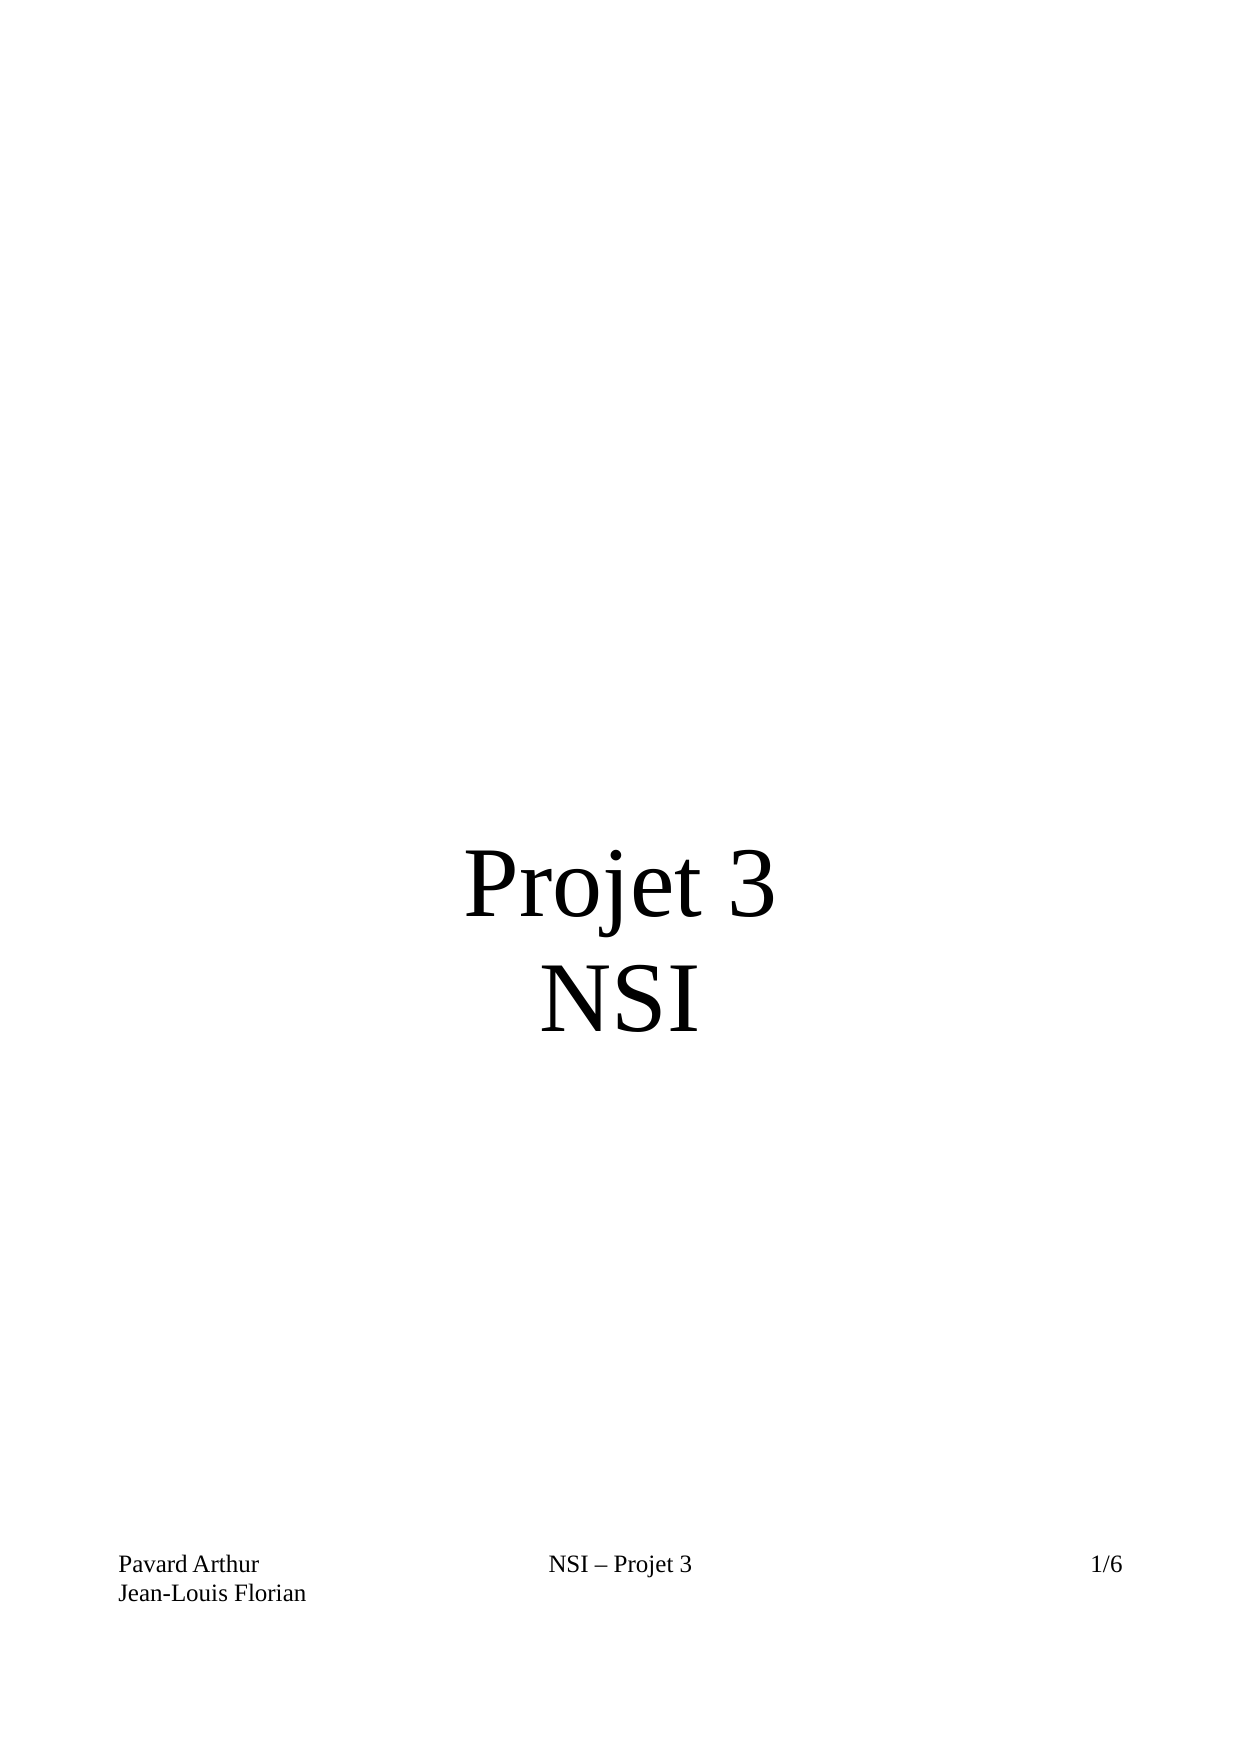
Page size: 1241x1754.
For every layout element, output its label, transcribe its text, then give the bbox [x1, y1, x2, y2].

text NSI [458, 938, 782, 1053]
text Projet 3 [458, 823, 782, 938]
